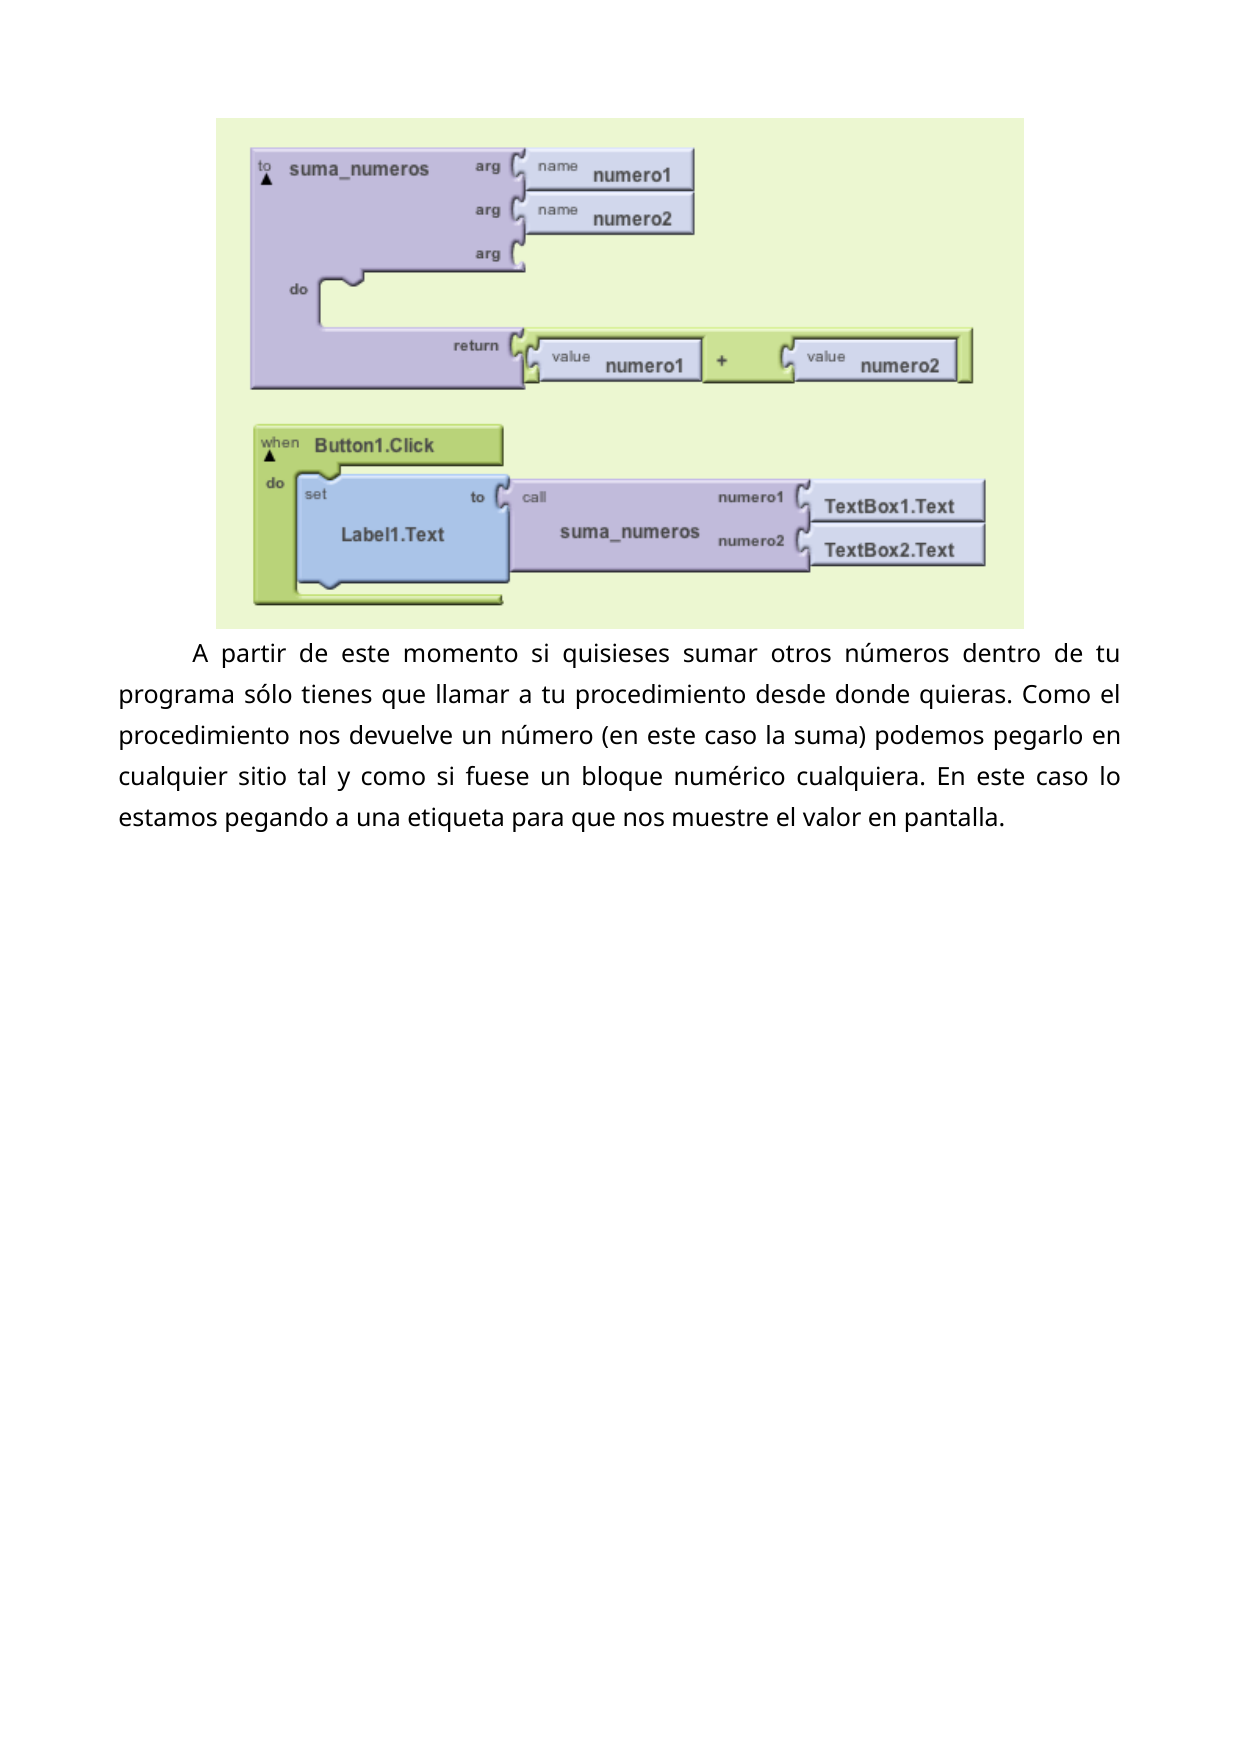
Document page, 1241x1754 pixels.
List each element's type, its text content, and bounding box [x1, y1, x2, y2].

text A partir de este momento si quisieses sumar otros números dentro de tu programa sólo tienes que llamar a tu procedimiento desde donde quieras. Como el procedimiento nos devuelve un número (en este caso la suma) podemos pegarlo en cualquier sitio tal y como si fuese un bloque numérico cualquiera. En este caso lo estamos pegando a una etiqueta para que nos muestre el valor en pantalla. [118, 118, 1122, 833]
picture [216, 118, 1024, 629]
